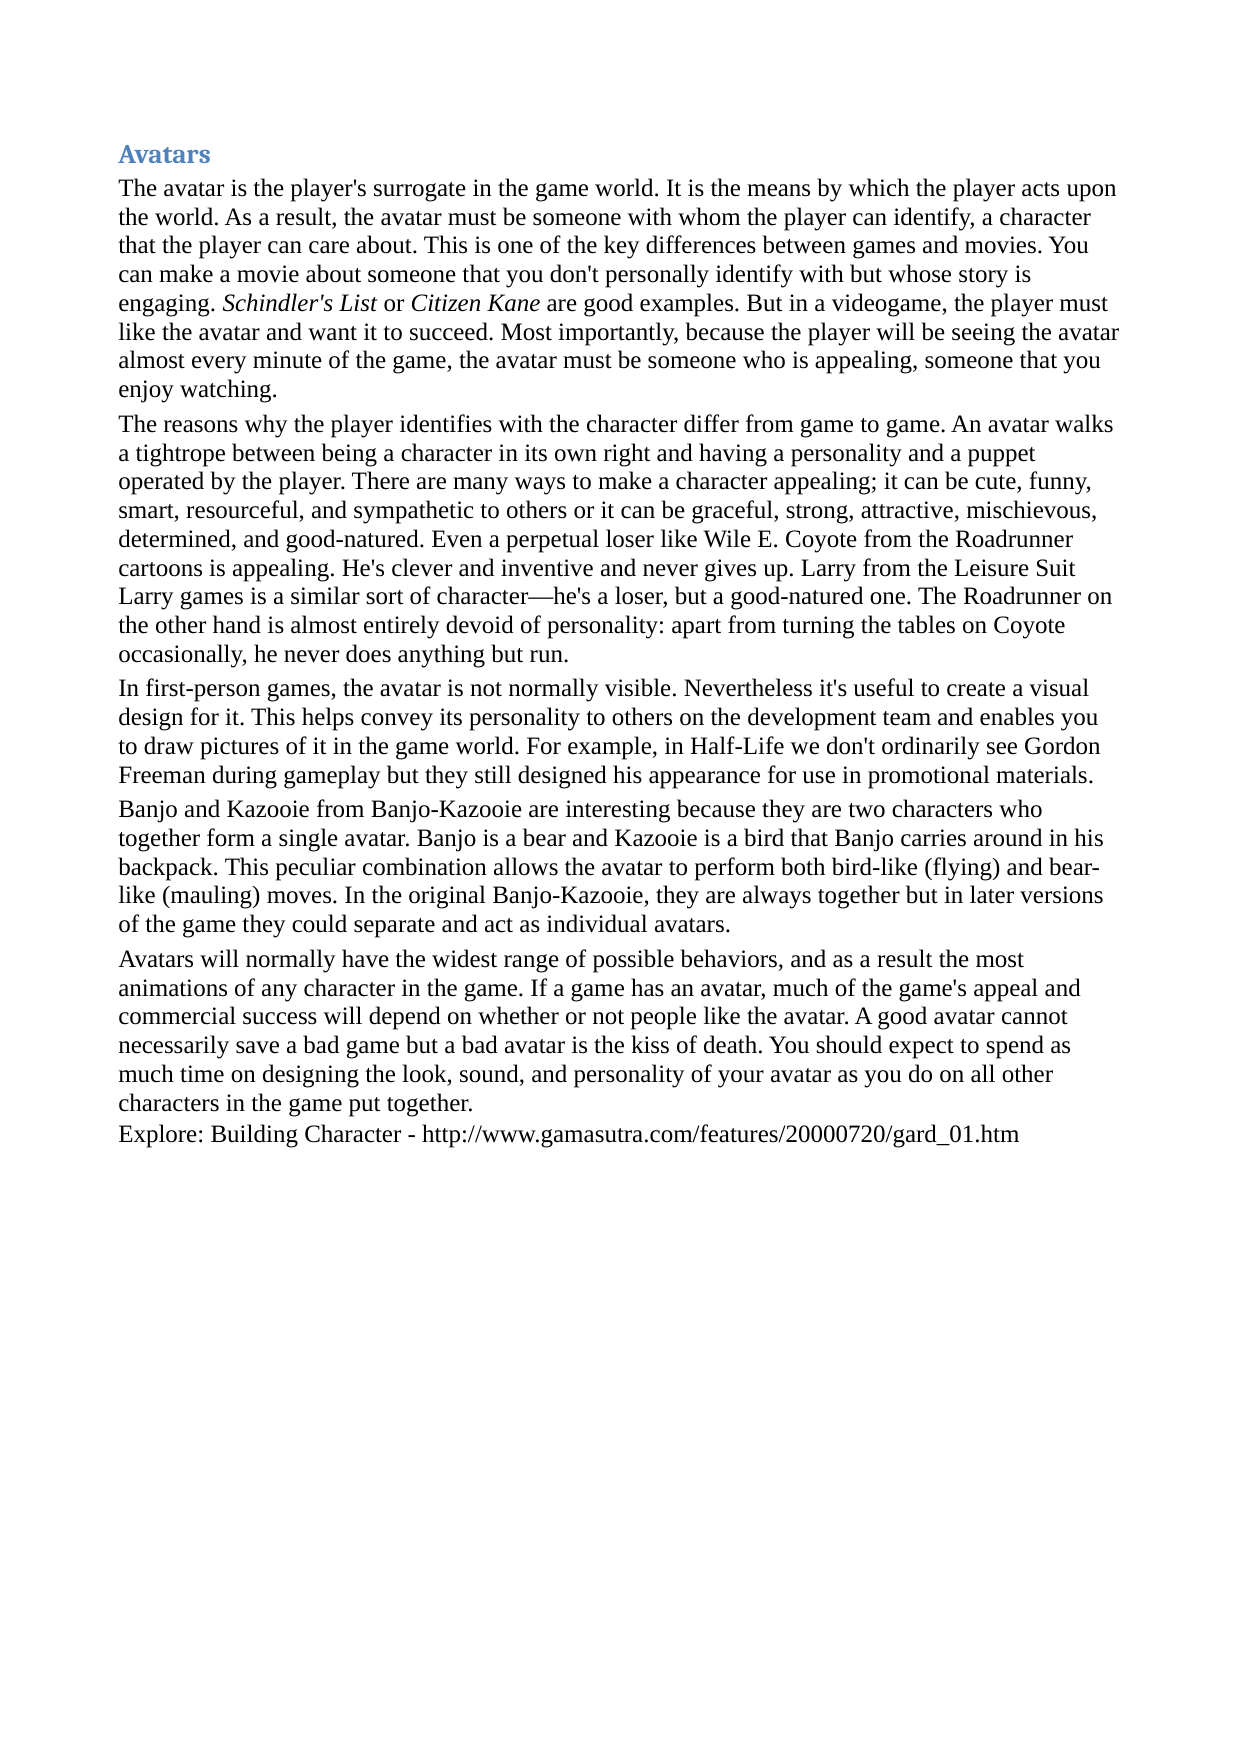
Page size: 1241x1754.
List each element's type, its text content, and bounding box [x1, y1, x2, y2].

text Explore: Building Character - http://www.gamasutra.com/features/20000720/gard_01.htm [118, 1119, 1122, 1148]
text The avatar is the player's surrogate in the game world. It is the means by which the player acts upon the world. As a result, the avatar must be someone with whom the player can identify, a character that the player can care about. This is one of the key differences between games and movies. You can make a movie about someone that you don't personally identify with but whose story is engaging. Schindler's List or Citizen Kane are good examples. But in a videogame, the player must like the avatar and want it to succeed. Most importantly, because the player will be seeing the avatar almost every minute of the game, the avatar must be someone who is appealing, someone that you enjoy watching. [118, 173, 1122, 403]
text The reasons why the player identifies with the character differ from game to game. An avatar walks a tightrope between being a character in its own right and having a personality and a puppet operated by the player. There are many ways to make a character appealing; it can be cute, funny, smart, resourceful, and sympathetic to others or it can be graceful, strong, attractive, mischievous, determined, and good-natured. Even a perpetual loser like Wile E. Coyote from the Roadrunner cartoons is appealing. He's clever and inventive and never gives up. Larry from the Leisure Suit Larry games is a similar sort of character—he's a loser, but a good-natured one. The Roadrunner on the other hand is almost entirely devoid of personality: apart from turning the tables on Coyote occasionally, he never does anything but run. [118, 409, 1122, 668]
text Banjo and Kazooie from Banjo-Kazooie are interesting because they are two characters who together form a single avatar. Banjo is a bear and Kazooie is a bird that Banjo carries around in his backpack. This peculiar combination allows the avatar to perform both bird-like (flying) and bear-like (mauling) moves. In the original Banjo-Kazooie, they are always together but in later versions of the game they could separate and act as individual avatars. [118, 794, 1122, 938]
text Avatars will normally have the widest range of possible behaviors, and as a result the most animations of any character in the game. If a game has an avatar, much of the game's appeal and commercial success will depend on whether or not people like the avatar. A good avatar cannot necessarily save a bad game but a bad avatar is the kiss of death. You should expect to spend as much time on designing the look, sound, and personality of your avatar as you do on all other characters in the game put together. [118, 944, 1122, 1116]
text In first-person games, the avatar is not normally visible. Nevertheless it's useful to create a visual design for it. This helps convey its personality to others on the development team and enables you to draw pictures of it in the game world. For example, in Half-Life we don't ordinarily see Gordon Freeman during gameplay but they still designed his appearance for use in promotional materials. [118, 673, 1122, 788]
subtitle Avatars [118, 139, 1122, 170]
